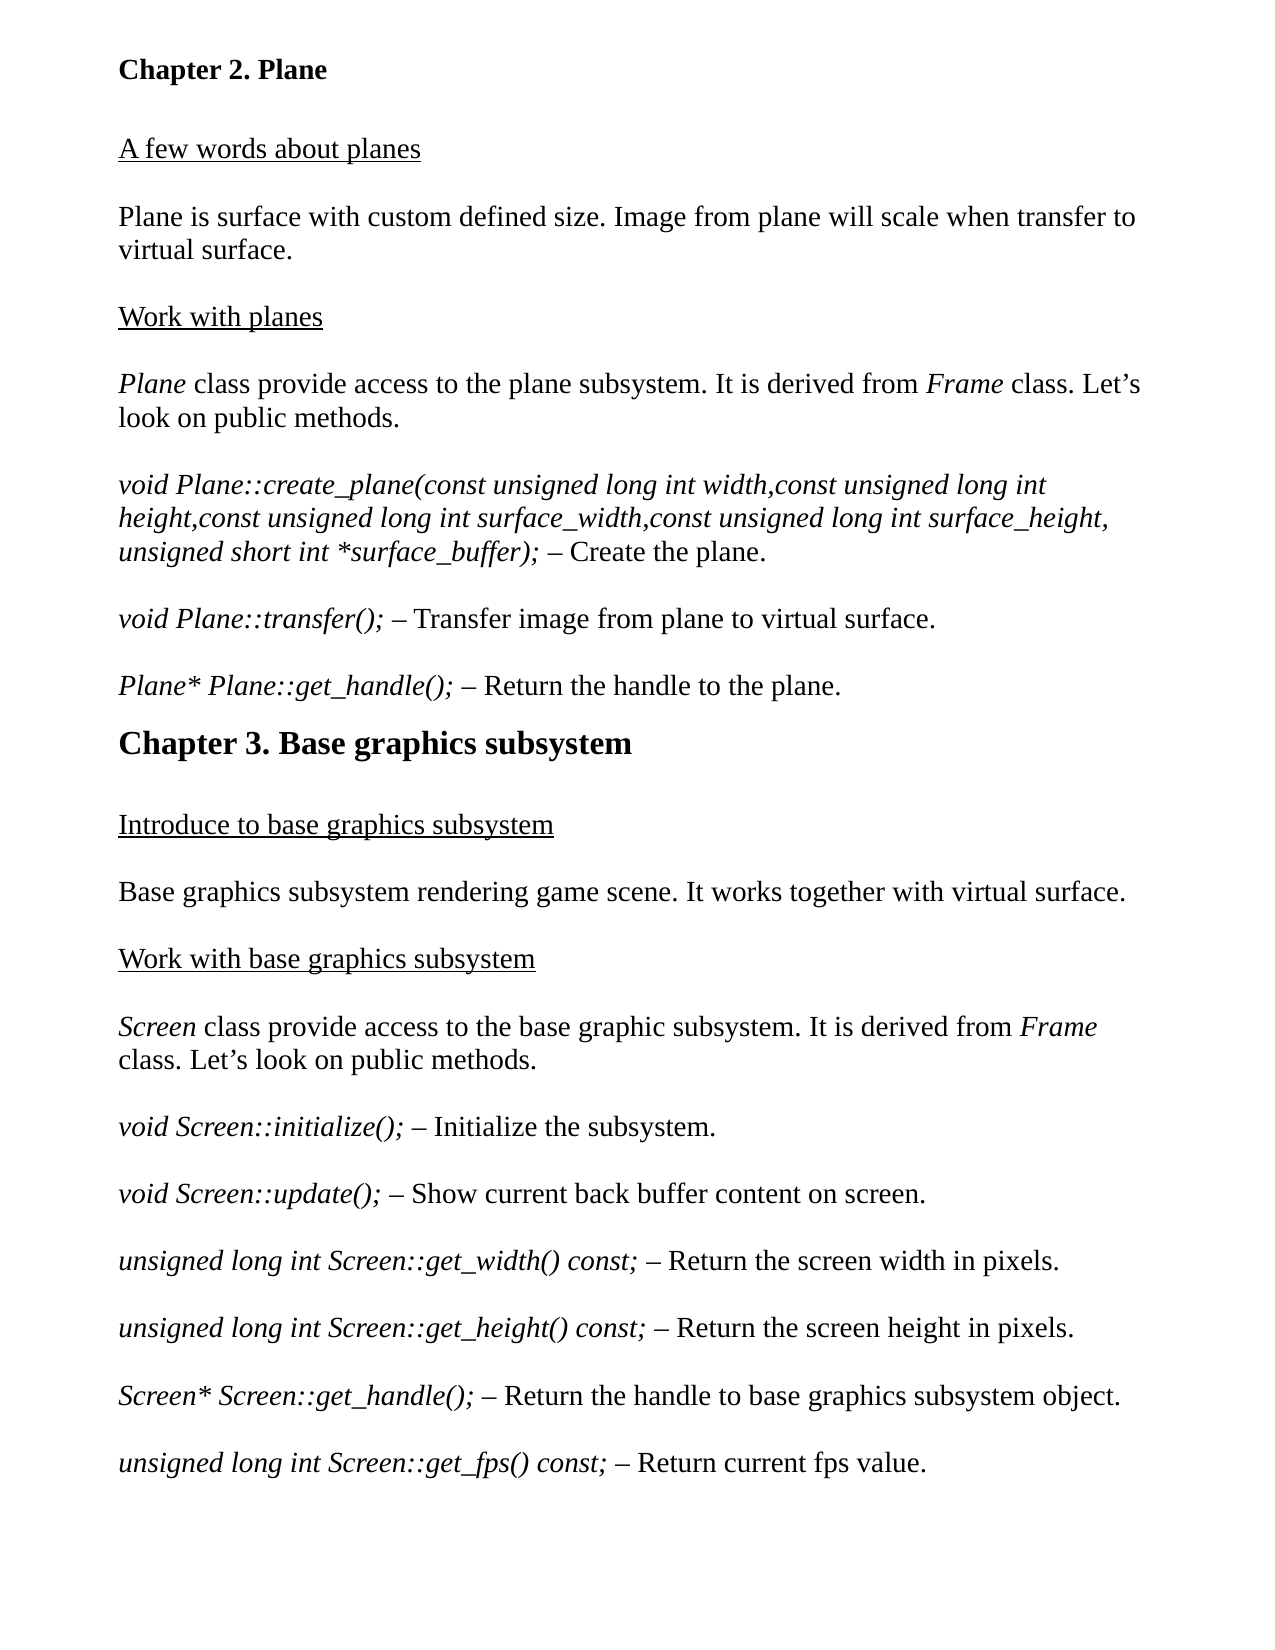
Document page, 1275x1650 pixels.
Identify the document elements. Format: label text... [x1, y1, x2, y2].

text void Screen::update(); – Show current back buffer content on screen. [118, 1176, 1157, 1210]
text Work with base graphics subsystem [118, 942, 1157, 975]
text void Plane::transfer(); – Transfer image from plane to virtual surface. [118, 601, 1157, 635]
text Plane* Plane::get_handle(); – Return the handle to the plane. [118, 668, 1157, 702]
text Work with planes [118, 299, 1157, 333]
text Introduce to base graphics subsystem [118, 807, 1157, 841]
text Plane is surface with custom defined size. Image from plane will scale when transfer to virtual surface. [118, 199, 1157, 266]
text unsigned long int Screen::get_height() const; – Return the screen height in pixels. [118, 1311, 1157, 1344]
text Plane class provide access to the plane subsystem. It is derived from Frame class. Let’s look on public methods. [118, 366, 1157, 433]
text void Plane::create_plane(const unsigned long int width,const unsigned long int height,const unsigned long int surface_width,const unsigned long int surface_height, unsigned short int *surface_buffer); – Create the plane. [118, 467, 1157, 568]
text void Screen::initialize(); – Initialize the subsystem. [118, 1109, 1157, 1143]
text A few words about planes [118, 132, 1157, 165]
text Base graphics subsystem rendering game scene. It works together with virtual surface. [118, 874, 1157, 908]
subtitle Chapter 2. Plane [118, 52, 1157, 86]
text Screen class provide access to the base graphic subsystem. It is derived from Frame class. Let’s look on public methods. [118, 1009, 1157, 1076]
text Screen* Screen::get_handle(); – Return the handle to base graphics subsystem object. [118, 1378, 1157, 1411]
text unsigned long int Screen::get_width() const; – Return the screen width in pixels. [118, 1243, 1157, 1277]
subtitle Chapter 3. Base graphics subsystem [118, 723, 1157, 761]
text unsigned long int Screen::get_fps() const; – Return current fps value. [118, 1445, 1157, 1478]
